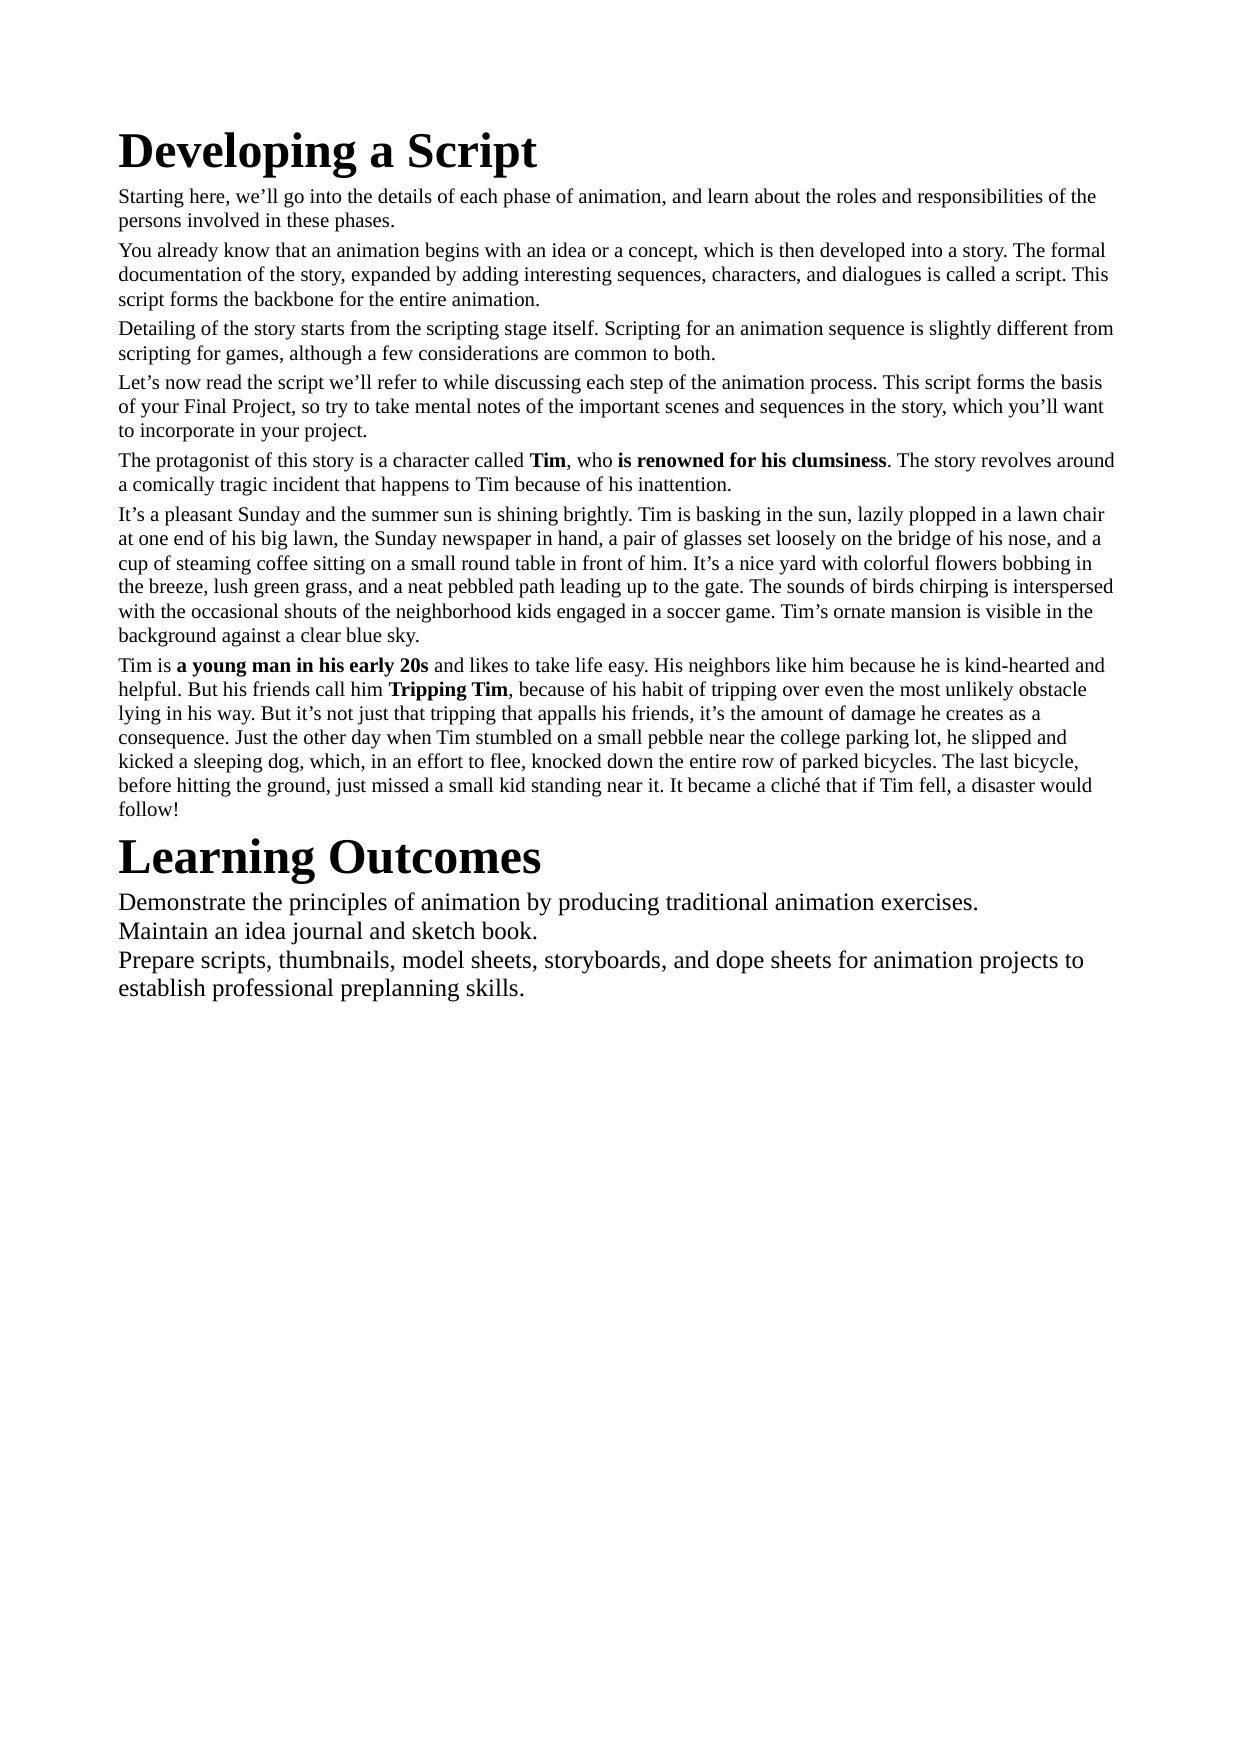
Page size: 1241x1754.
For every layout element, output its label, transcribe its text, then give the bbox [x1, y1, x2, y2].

text Starting here, we’ll go into the details of each phase of animation, and learn about the roles and responsibilities of the persons involved in these phases. [118, 184, 1122, 232]
list Prepare scripts, thumbnails, model sheets, storyboards, and dope sheets for animation projects to establish professional preplanning skills. [118, 945, 1122, 1002]
subtitle Learning Outcomes [118, 827, 1122, 884]
text Tim is a young man in his early 20s and likes to take life easy. His neighbors like him because he is kind-hearted and helpful. But his friends call him Tripping Tim, because of his habit of tripping over even the most unlikely obstacle lying in his way. But it’s not just that tripping that appalls his friends, it’s the amount of damage he creates as a consequence. Just the other day when Tim stumbled on a small pebble near the college parking lot, he slipped and kicked a sleeping dog, which, in an effort to flee, knocked down the entire row of parked bicycles. The last bicycle, before hitting the ground, just missed a small kid standing near it. It became a cliché that if Tim fell, a disaster would follow! [118, 652, 1122, 821]
text It’s a pleasant Sunday and the summer sun is shining brightly. Tim is basking in the sun, lazily plopped in a lawn chair at one end of his big lawn, the Sunday newspaper in hand, a pair of glasses set loosely on the bridge of his nose, and a cup of steaming coffee sitting on a small round table in front of him. It’s a nice yard with colorful flowers bobbing in the breeze, lush green grass, and a neat pebbled path leading up to the gate. The sounds of birds chirping is interspersed with the occasional shouts of the neighborhood kids engaged in a soccer game. Tim’s ornate mansion is visible in the background against a clear blue sky. [118, 502, 1122, 647]
text You already know that an animation begins with an idea or a concept, which is then developed into a story. The formal documentation of the story, expanded by adding interesting sequences, characters, and dialogues is called a script. This script forms the backbone for the entire animation. [118, 238, 1122, 311]
subtitle Developing a Script [118, 121, 1122, 178]
text Detailing of the story starts from the scripting stage itself. Scripting for an animation sequence is slightly different from scripting for games, although a few considerations are common to both. [118, 316, 1122, 364]
list Demonstrate the principles of animation by producing traditional animation exercises. [118, 887, 1122, 916]
text Let’s now read the script we’ll refer to while discussing each step of the animation process. This script forms the basis of your Final Project, so try to take mental notes of the important scenes and sequences in the story, which you’ll want to incorporate in your project. [118, 370, 1122, 442]
list Maintain an idea journal and sketch book. [118, 916, 1122, 945]
text The protagonist of this story is a character called Tim, who is renowned for his clumsiness. The story revolves around a comically tragic incident that happens to Tim because of his inattention. [118, 448, 1122, 496]
